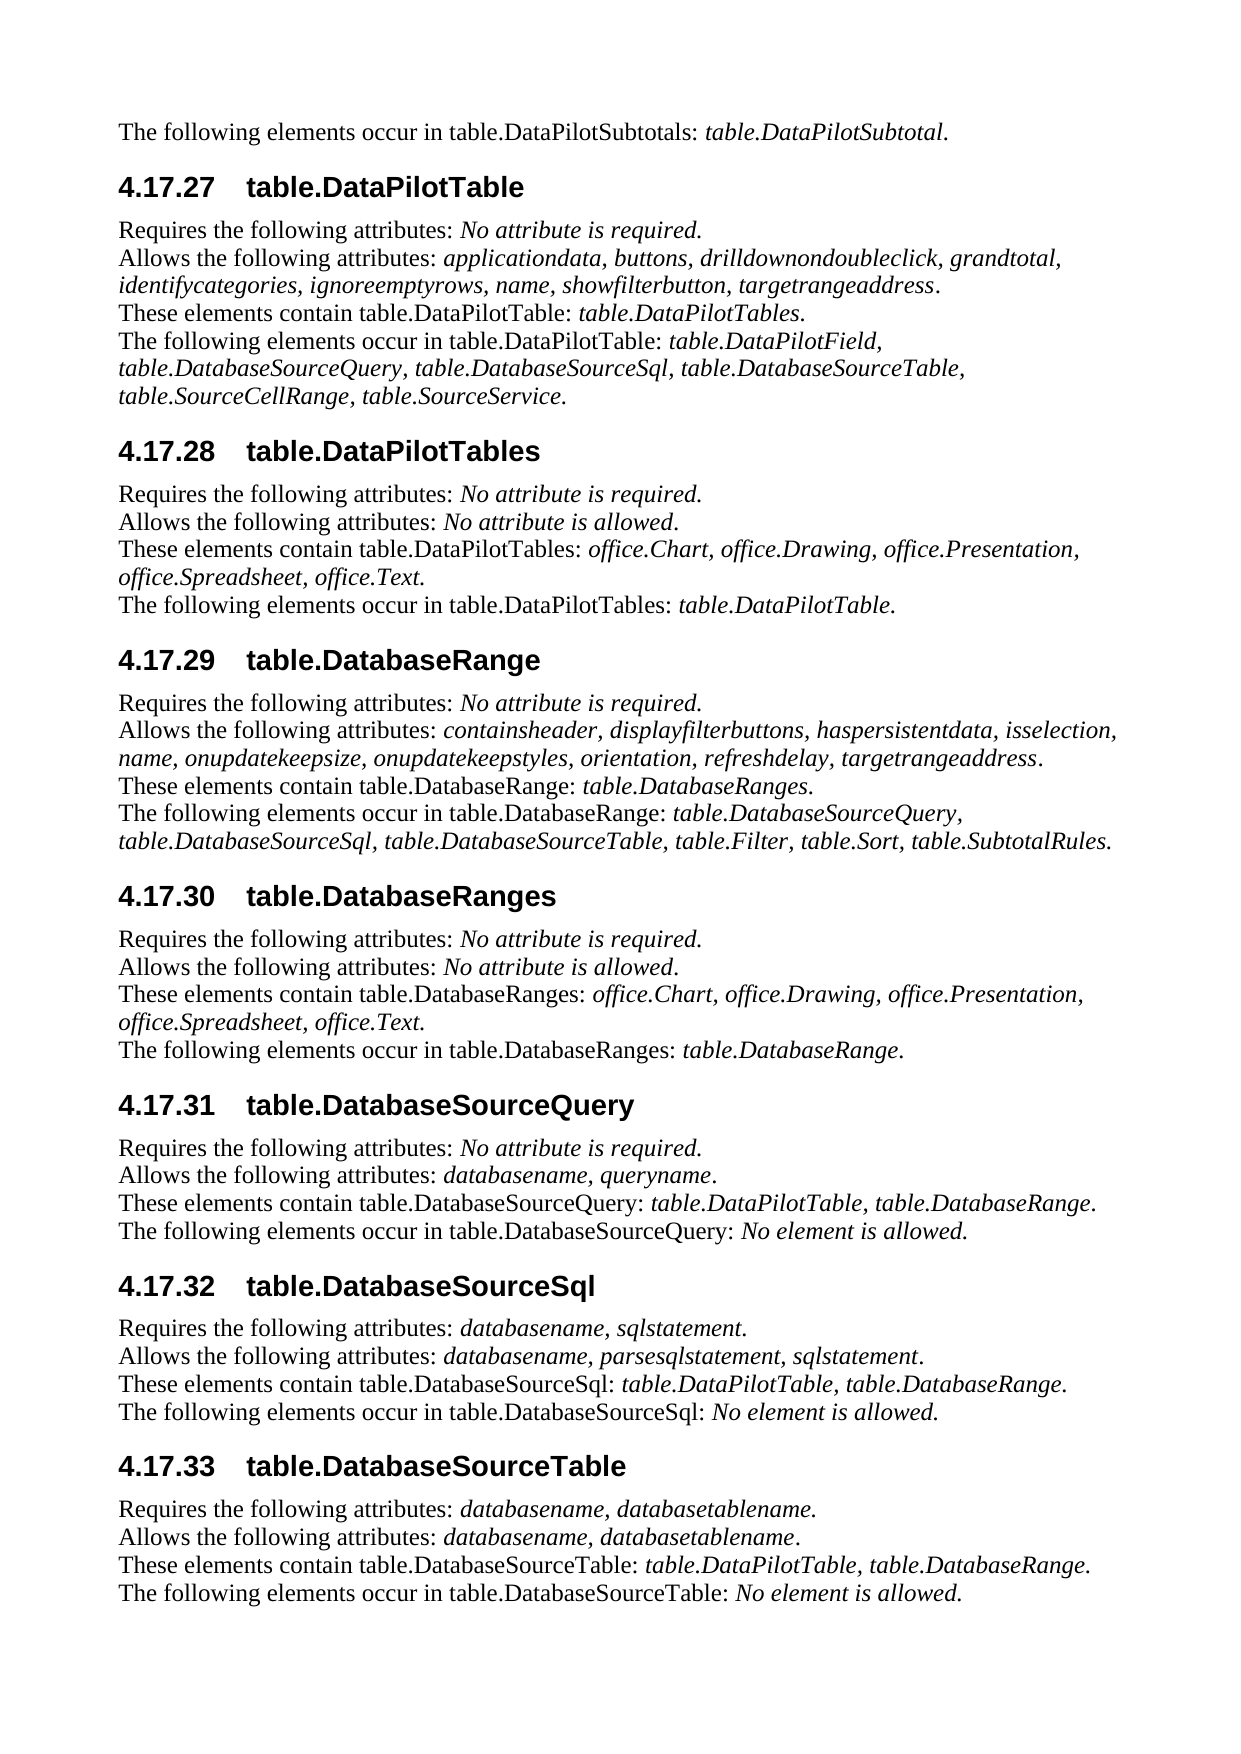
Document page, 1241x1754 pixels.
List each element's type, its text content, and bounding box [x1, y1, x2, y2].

text These elements contain table.DatabaseSourceQuery: table.DataPilotTable, table.DatabaseRange. [118, 1189, 1122, 1217]
text Requires the following attributes: No attribute is required. [118, 1134, 1122, 1161]
subtitle table.DatabaseRange [118, 643, 1122, 676]
text The following elements occur in table.DatabaseSourceTable: No element is allowed. [118, 1579, 1122, 1606]
text Allows the following attributes: No attribute is allowed. [118, 508, 1122, 535]
text The following elements occur in table.DatabaseRange: table.DatabaseSourceQuery, table.DatabaseSourceSql, table.DatabaseSourceTable, table.Filter, table.Sort, table.SubtotalRules. [118, 799, 1122, 855]
text Allows the following attributes: No attribute is allowed. [118, 953, 1122, 980]
text Allows the following attributes: applicationdata, buttons, drilldownondoubleclick, grandtotal, identifycategories, ignoreemptyrows, name, showfilterbutton, targetrangeaddress. [118, 244, 1122, 299]
text Allows the following attributes: databasename, queryname. [118, 1161, 1122, 1189]
text These elements contain table.DataPilotTables: office.Chart, office.Drawing, office.Presentation, office.Spreadsheet, office.Text. [118, 535, 1122, 591]
text Requires the following attributes: No attribute is required. [118, 216, 1122, 244]
subtitle table.DataPilotTable [118, 171, 1122, 203]
text The following elements occur in table.DatabaseSourceSql: No element is allowed. [118, 1398, 1122, 1425]
text Requires the following attributes: databasename, sqlstatement. [118, 1314, 1122, 1342]
text The following elements occur in table.DataPilotTables: table.DataPilotTable. [118, 591, 1122, 618]
subtitle table.DatabaseRanges [118, 880, 1122, 912]
subtitle table.DatabaseSourceTable [118, 1450, 1122, 1483]
text These elements contain table.DatabaseSourceSql: table.DataPilotTable, table.DatabaseRange. [118, 1370, 1122, 1398]
text Requires the following attributes: No attribute is required. [118, 925, 1122, 953]
text These elements contain table.DatabaseRanges: office.Chart, office.Drawing, office.Presentation, office.Spreadsheet, office.Text. [118, 980, 1122, 1036]
text These elements contain table.DatabaseRange: table.DatabaseRanges. [118, 772, 1122, 799]
text Requires the following attributes: No attribute is required. [118, 480, 1122, 508]
text Allows the following attributes: databasename, parsesqlstatement, sqlstatement. [118, 1342, 1122, 1370]
text These elements contain table.DatabaseSourceTable: table.DataPilotTable, table.DatabaseRange. [118, 1551, 1122, 1579]
text The following elements occur in table.DatabaseRanges: table.DatabaseRange. [118, 1036, 1122, 1063]
text The following elements occur in table.DataPilotTable: table.DataPilotField, table.DatabaseSourceQuery, table.DatabaseSourceSql, table.DatabaseSourceTable, table.SourceCellRange, table.SourceService. [118, 327, 1122, 410]
subtitle table.DatabaseSourceQuery [118, 1088, 1122, 1121]
text Requires the following attributes: databasename, databasetablename. [118, 1496, 1122, 1523]
subtitle table.DataPilotTables [118, 435, 1122, 467]
text These elements contain table.DataPilotTable: table.DataPilotTables. [118, 299, 1122, 327]
text The following elements occur in table.DatabaseSourceQuery: No element is allowed. [118, 1217, 1122, 1244]
text Requires the following attributes: No attribute is required. [118, 689, 1122, 716]
subtitle table.DatabaseSourceSql [118, 1269, 1122, 1302]
text Allows the following attributes: containsheader, displayfilterbuttons, haspersistentdata, isselection, name, onupdatekeepsize, onupdatekeepstyles, orientation, refreshdelay, targetrangeaddress. [118, 716, 1122, 772]
text The following elements occur in table.DataPilotSubtotals: table.DataPilotSubtotal. [118, 118, 1122, 146]
text Allows the following attributes: databasename, databasetablename. [118, 1523, 1122, 1551]
